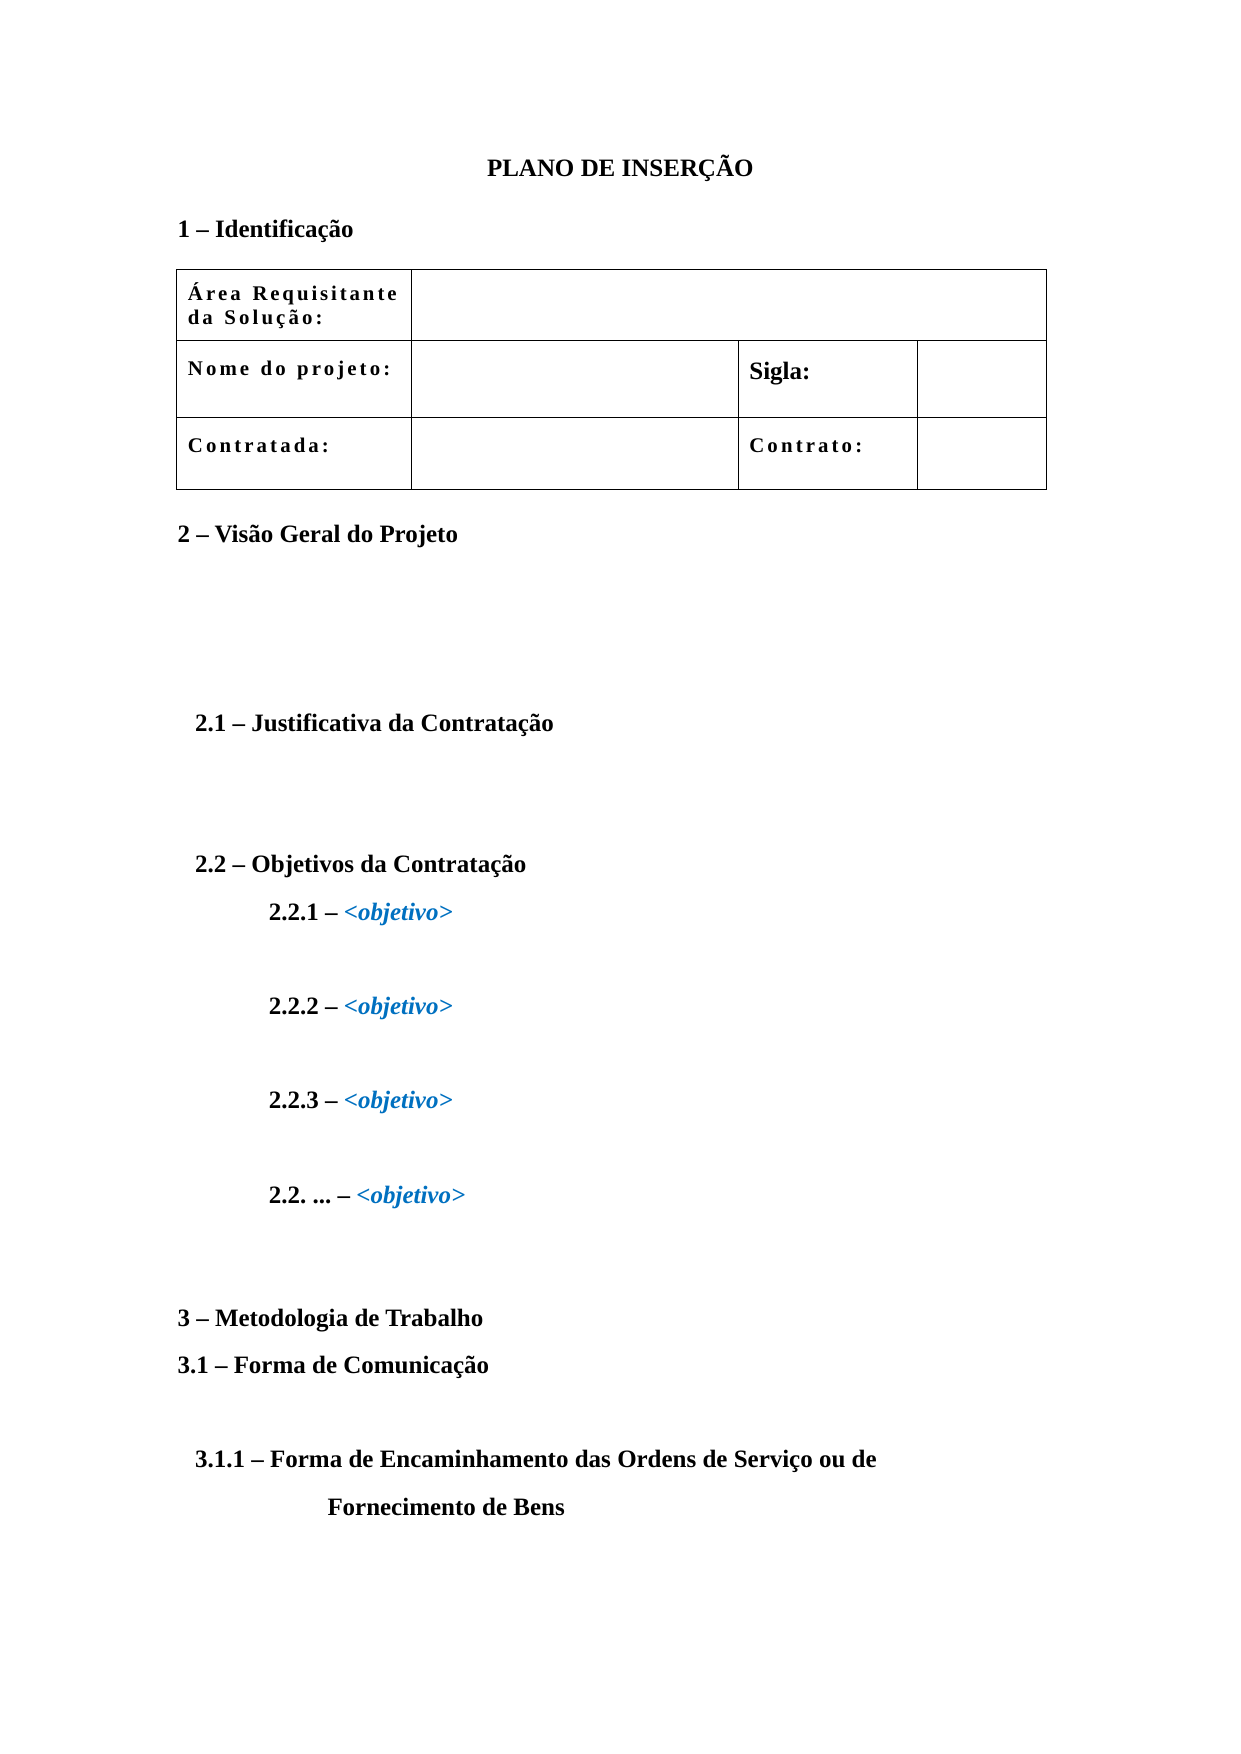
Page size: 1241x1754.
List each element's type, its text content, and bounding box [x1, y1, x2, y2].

text PLANO DE INSERÇÃO [177, 153, 1063, 182]
table_header [412, 270, 1046, 340]
table_cell [412, 341, 738, 417]
text 2.2.3 – <objetivo> [177, 1085, 1063, 1114]
text 1 – Identificação [177, 214, 1063, 243]
text 2.2.1 – <objetivo> [177, 896, 1063, 926]
table_cell [918, 341, 1046, 417]
text 3 – Metodologia de Trabalho [177, 1302, 1063, 1332]
table_header Área Requisitante da Solução: [177, 270, 411, 340]
table_cell [412, 418, 738, 489]
text 3.1.1 – Forma de Encaminhamento das Ordens de Serviço ou de [177, 1444, 1063, 1473]
text Fornecimento de Bens [177, 1491, 1063, 1521]
text 2.2.2 – <objetivo> [177, 990, 1063, 1020]
table_cell Contratada: [177, 418, 411, 489]
table_cell [918, 418, 1046, 489]
table_cell Contrato: [739, 418, 917, 489]
table_cell Sigla: [739, 341, 917, 417]
text 2.1 – Justificativa da Contratação [177, 707, 1063, 737]
text 3.1 – Forma de Comunicação [177, 1349, 1063, 1379]
table_cell Nome do projeto: [177, 341, 411, 417]
text 2.2 – Objetivos da Contratação [177, 849, 1063, 878]
text 2.2. ... – <objetivo> [177, 1179, 1063, 1209]
text 2 – Visão Geral do Projeto [177, 518, 1063, 548]
